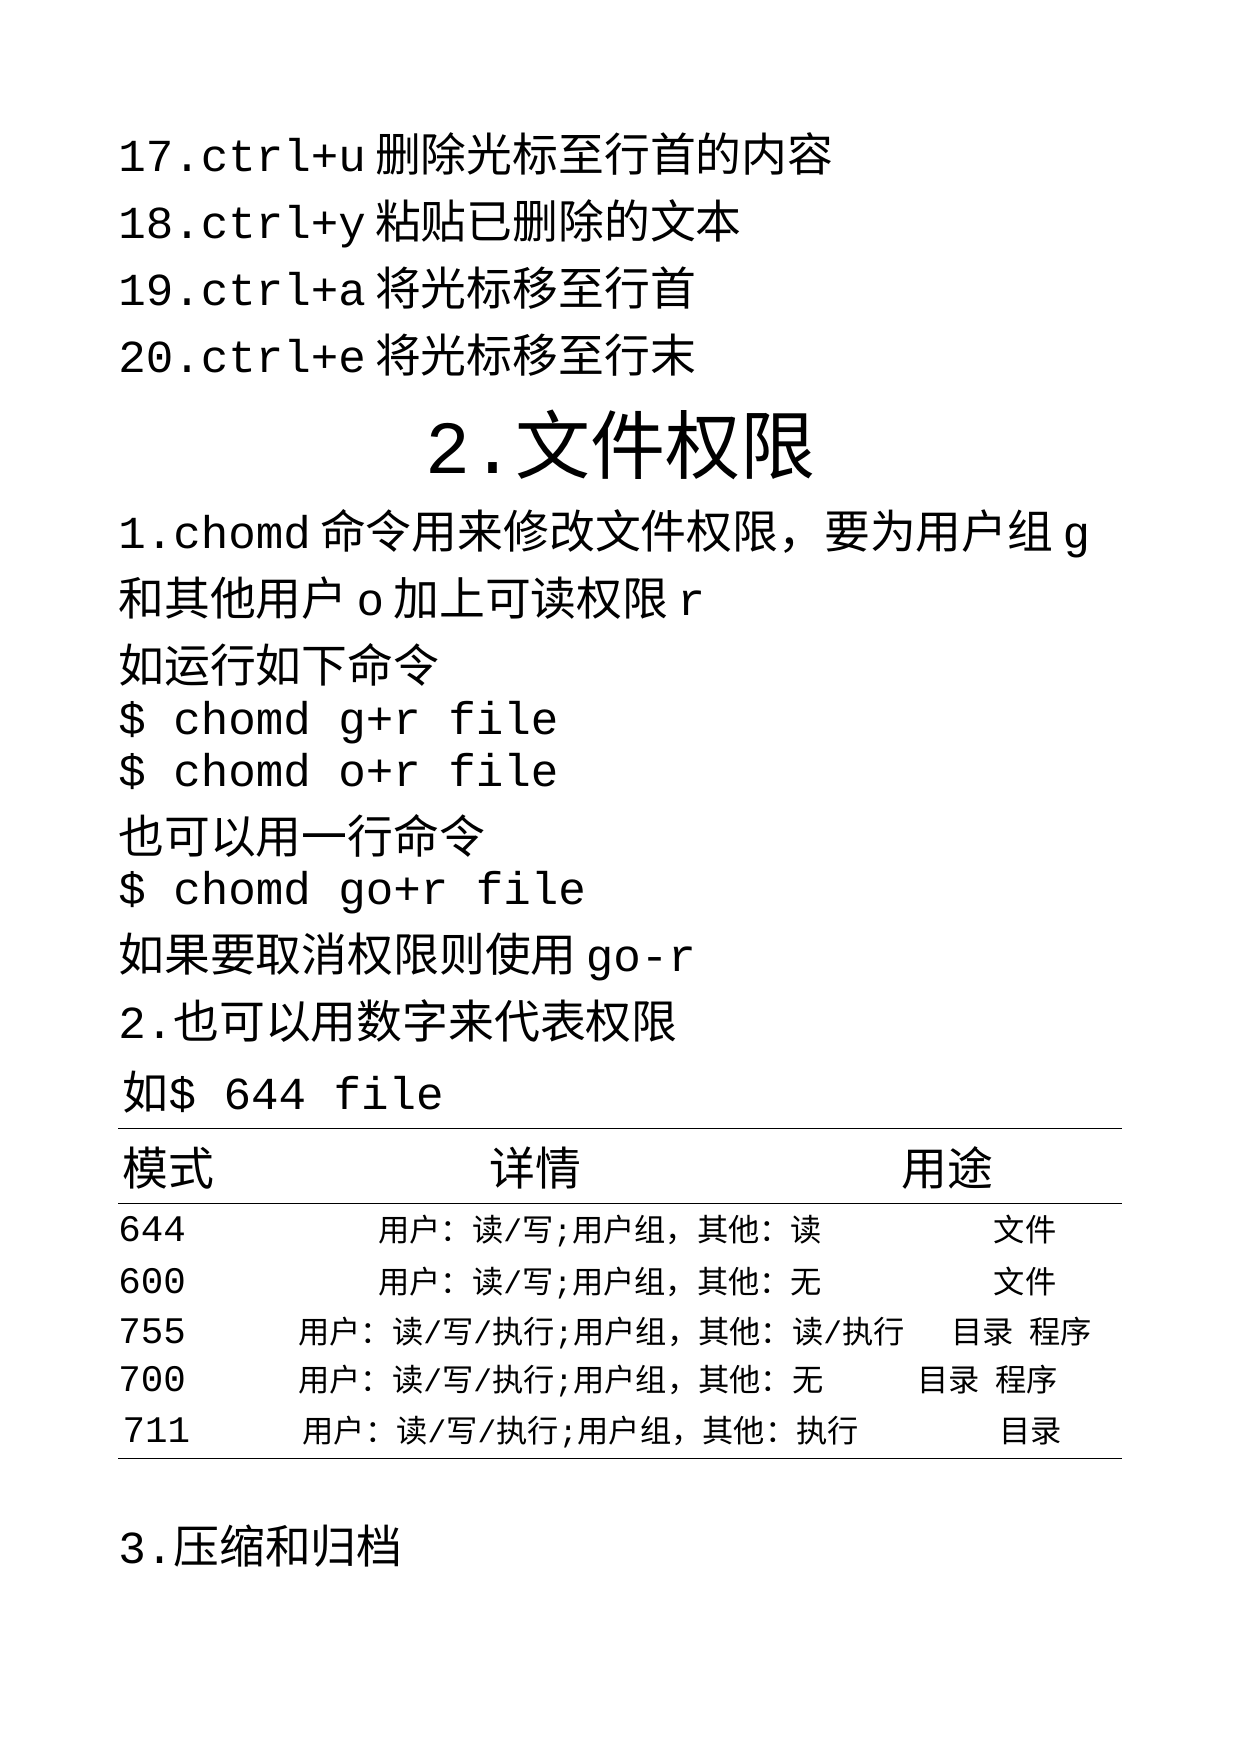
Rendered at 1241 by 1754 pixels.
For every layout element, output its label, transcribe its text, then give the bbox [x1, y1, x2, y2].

text 3.压缩和归档 [118, 1511, 1122, 1577]
text $ chomd g+r file [118, 696, 1122, 748]
text 2.也可以用数字来代表权限 [118, 985, 1122, 1052]
text 如$ 644 file [118, 1052, 1122, 1128]
text 如果要取消权限则使用go-r [118, 918, 1122, 985]
text 19.ctrl+a将光标移至行首 [118, 252, 1122, 319]
text 也可以用一行命令 [118, 800, 1122, 866]
text 20.ctrl+e将光标移至行末 [118, 319, 1122, 386]
text 18.ctrl+y粘贴已删除的文本 [118, 185, 1122, 252]
text 模式 详情 用途 [118, 1129, 1122, 1203]
text 755 用户：读/写/执行;用户组，其他：读/执行 目录 程序 [118, 1307, 1122, 1355]
text 17.ctrl+u删除光标至行首的内容 [118, 118, 1122, 185]
text 600 用户：读/写;用户组，其他：无 文件 [118, 1255, 1122, 1307]
text 644 用户：读/写;用户组，其他：读 文件 [118, 1204, 1122, 1255]
text 1.chomd命令用来修改文件权限，要为用户组g和其他用户o加上可读权限r [118, 496, 1122, 629]
text $ chomd go+r file [118, 866, 1122, 918]
text 711 用户：读/写/执行;用户组，其他：执行 目录 [118, 1402, 1122, 1458]
text 2.文件权限 [118, 386, 1122, 496]
text 700 用户：读/写/执行;用户组，其他：无 目录 程序 [118, 1355, 1122, 1402]
text $ chomd o+r file [118, 748, 1122, 800]
text 如运行如下命令 [118, 629, 1122, 696]
